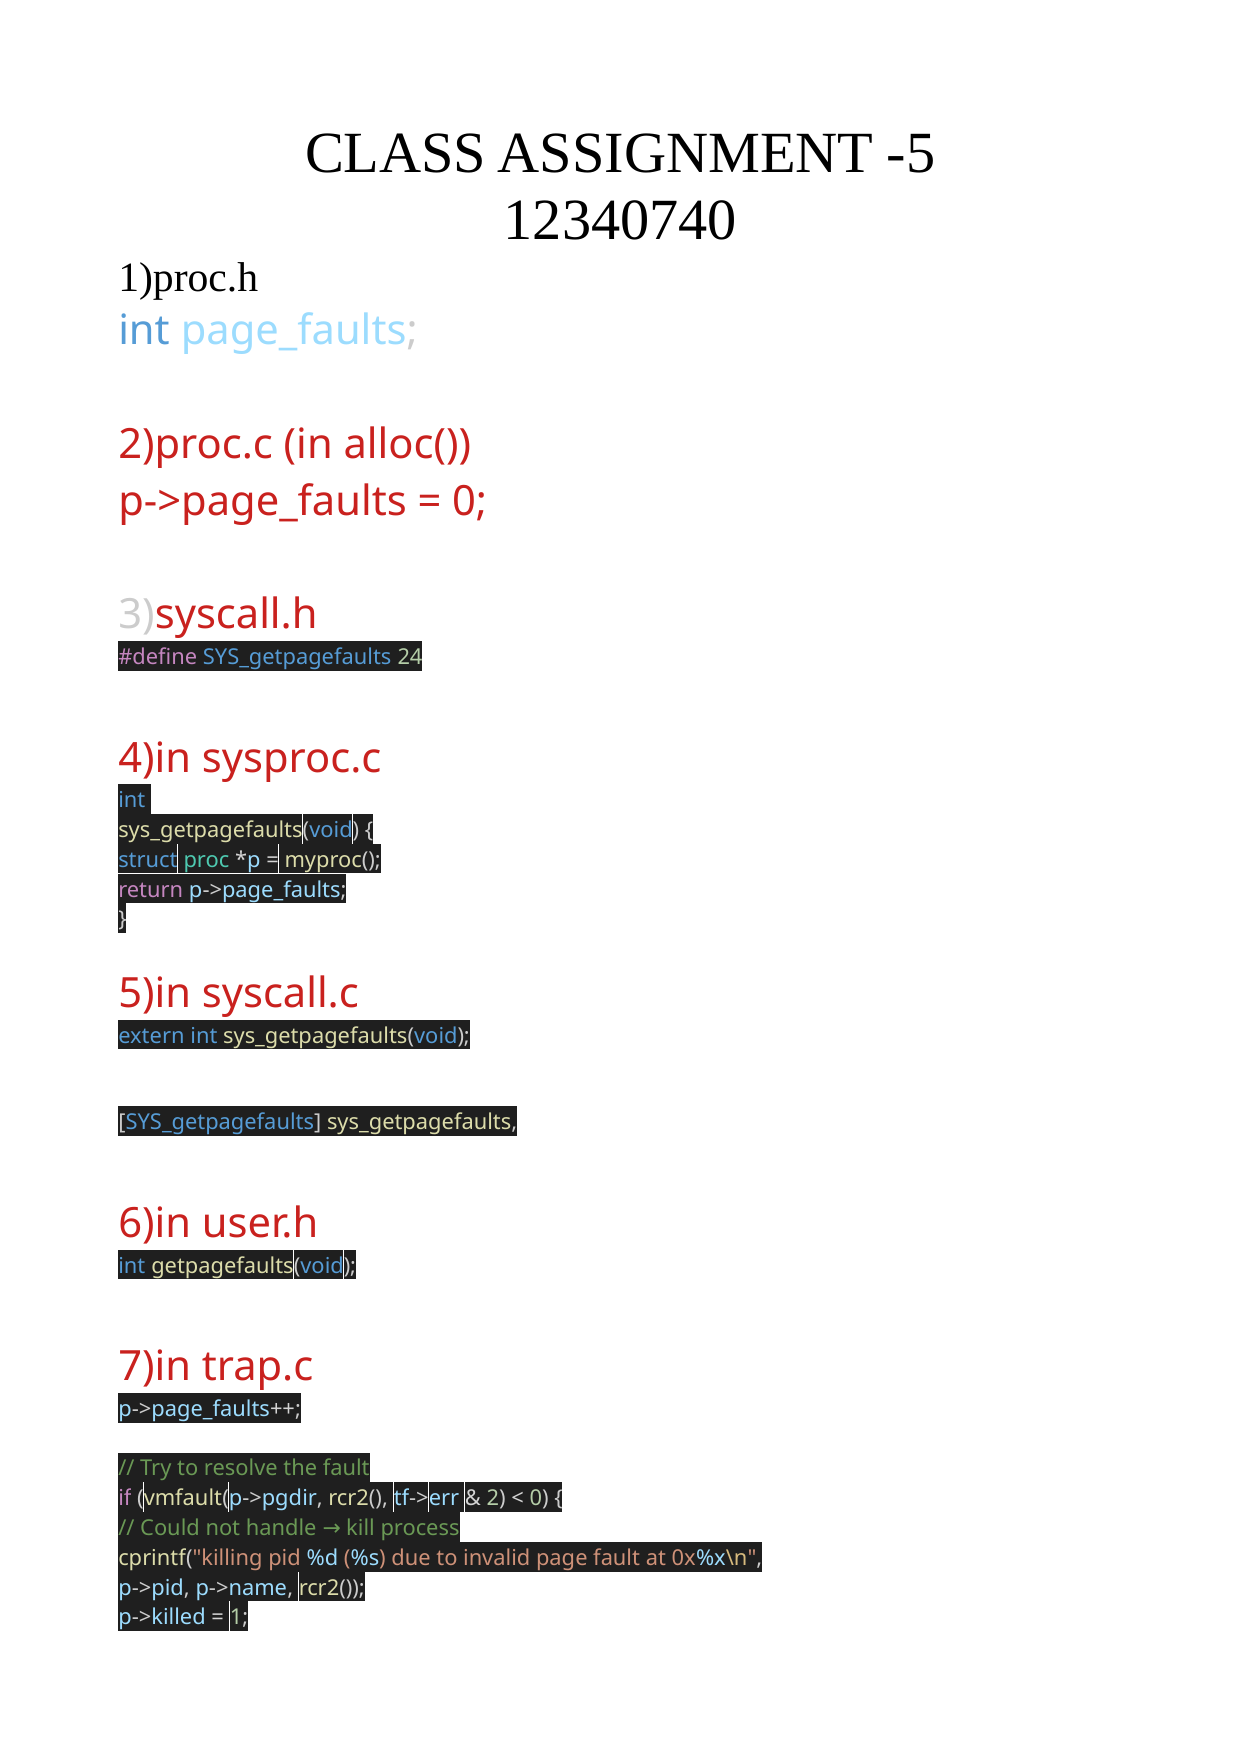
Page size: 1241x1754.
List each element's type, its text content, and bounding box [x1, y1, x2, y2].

text p->page_faults++; [118, 1393, 1122, 1423]
text int page_faults; [118, 300, 1122, 357]
text 5)in syscall.c [118, 963, 1122, 1020]
text p->pid, p->name, rcr2()); [118, 1572, 1122, 1601]
text sys_getpagefaults(void) { [118, 814, 1122, 844]
text int [118, 784, 1122, 814]
text 2)proc.c (in alloc()) [118, 414, 1122, 471]
text cprintf("killing pid %d (%s) due to invalid page fault at 0x%x\n", [118, 1542, 1122, 1572]
text return p->page_faults; [118, 873, 1122, 903]
text #define SYS_getpagefaults 24 [118, 641, 1122, 671]
text p->page_faults = 0; [118, 471, 1122, 527]
text int getpagefaults(void); [118, 1249, 1122, 1279]
text extern int sys_getpagefaults(void); [118, 1020, 1122, 1049]
text 3)syscall.h [118, 584, 1122, 641]
text } [118, 903, 1122, 933]
text 6)in user.h [118, 1193, 1122, 1249]
text 4)in sysproc.c [118, 727, 1122, 784]
text if (vmfault(p->pgdir, rcr2(), tf->err & 2) < 0) { [118, 1482, 1122, 1512]
text [SYS_getpagefaults] sys_getpagefaults, [118, 1106, 1122, 1136]
text struct proc *p = myproc(); [118, 844, 1122, 873]
text 1)proc.h [118, 252, 1122, 300]
text p->killed = 1; [118, 1601, 1122, 1631]
text 7)in trap.c [118, 1336, 1122, 1393]
text CLASS ASSIGNMENT -5 [118, 118, 1122, 185]
text 12340740 [118, 185, 1122, 252]
text // Try to resolve the fault [118, 1452, 1122, 1482]
text // Could not handle → kill process [118, 1512, 1122, 1542]
